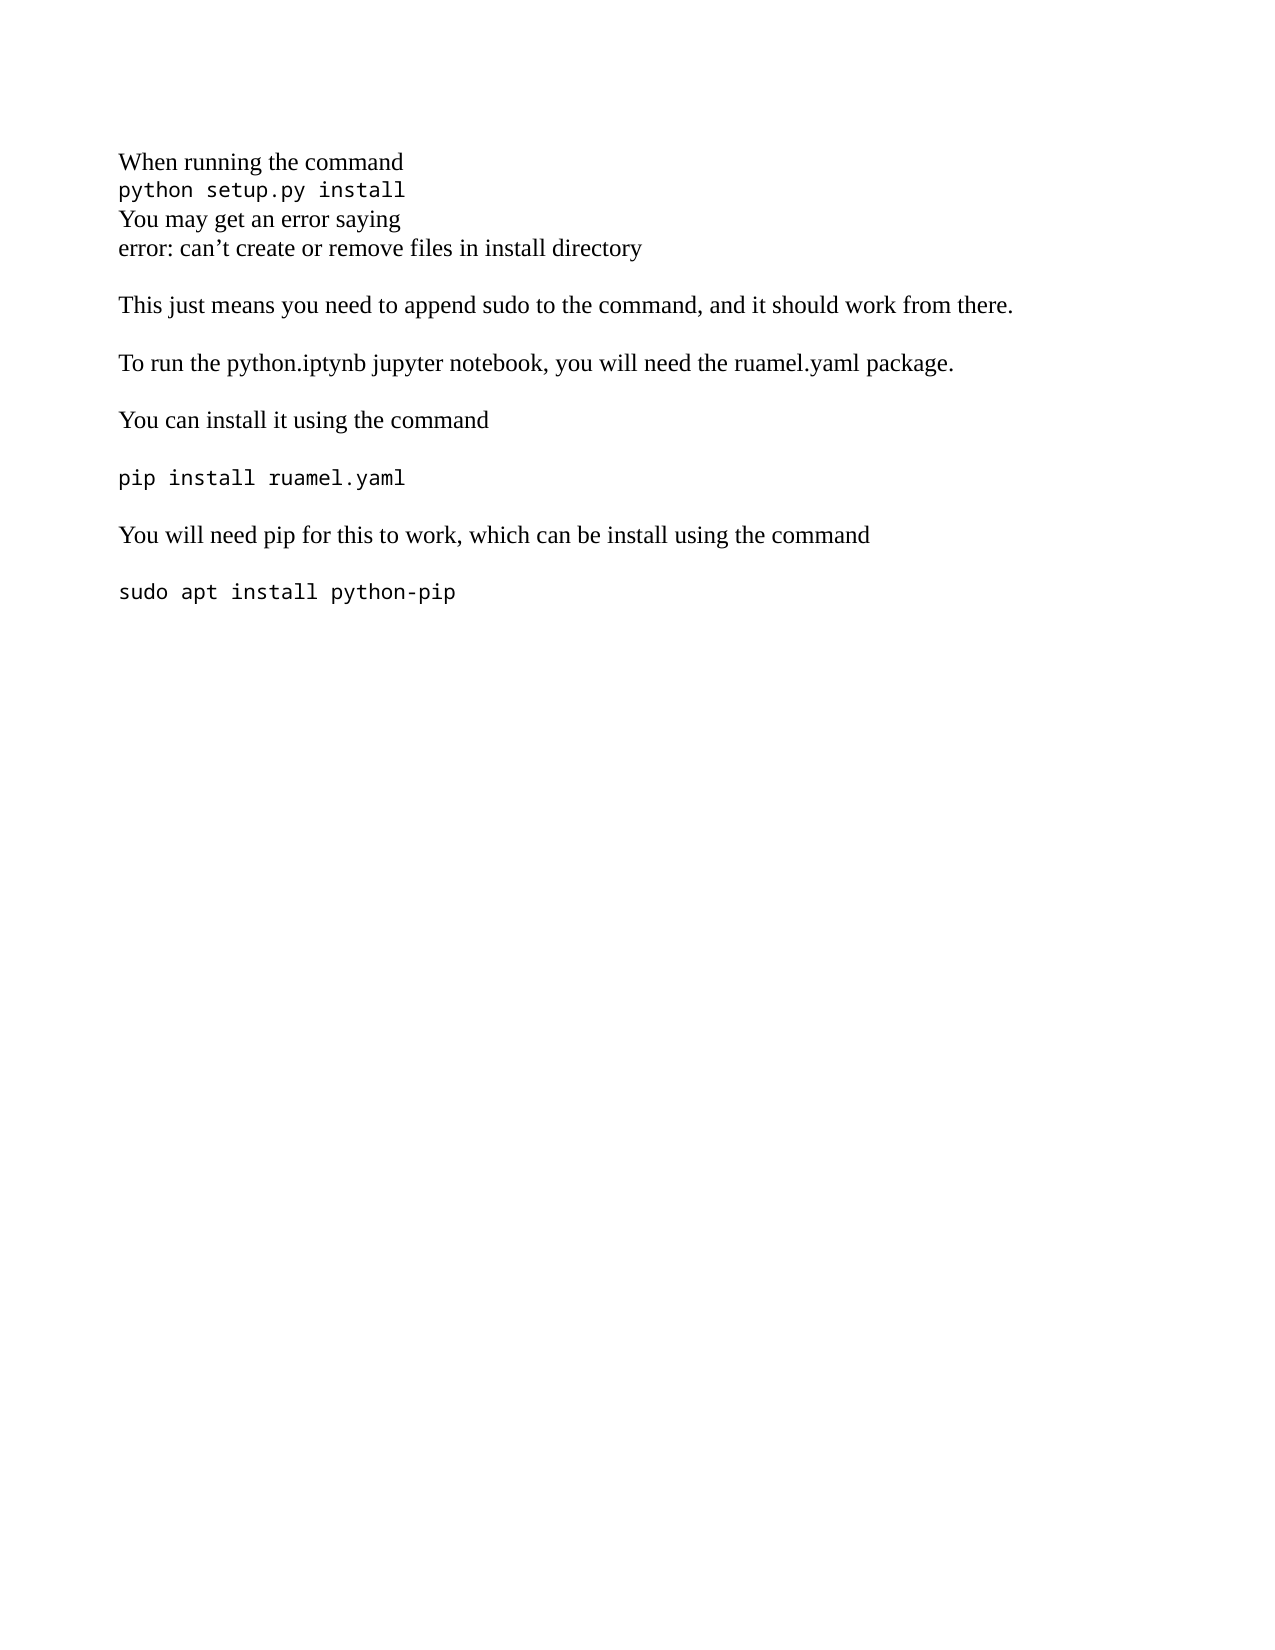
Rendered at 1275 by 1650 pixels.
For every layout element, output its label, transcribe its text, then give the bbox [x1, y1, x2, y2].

text You may get an error saying [118, 204, 1157, 233]
text python setup.py install [118, 176, 1157, 204]
text You will need pip for this to work, which can be install using the command [118, 520, 1157, 548]
text You can install it using the command [118, 405, 1157, 434]
text sudo apt install python-pip [118, 577, 1157, 606]
text This just means you need to append sudo to the command, and it should work from there. [118, 290, 1157, 319]
text pip install ruamel.yaml [118, 463, 1157, 491]
text error: can’t create or remove files in install directory [118, 233, 1157, 262]
text When running the command [118, 147, 1157, 176]
text To run the python.iptynb jupyter notebook, you will need the ruamel.yaml package. [118, 348, 1157, 377]
